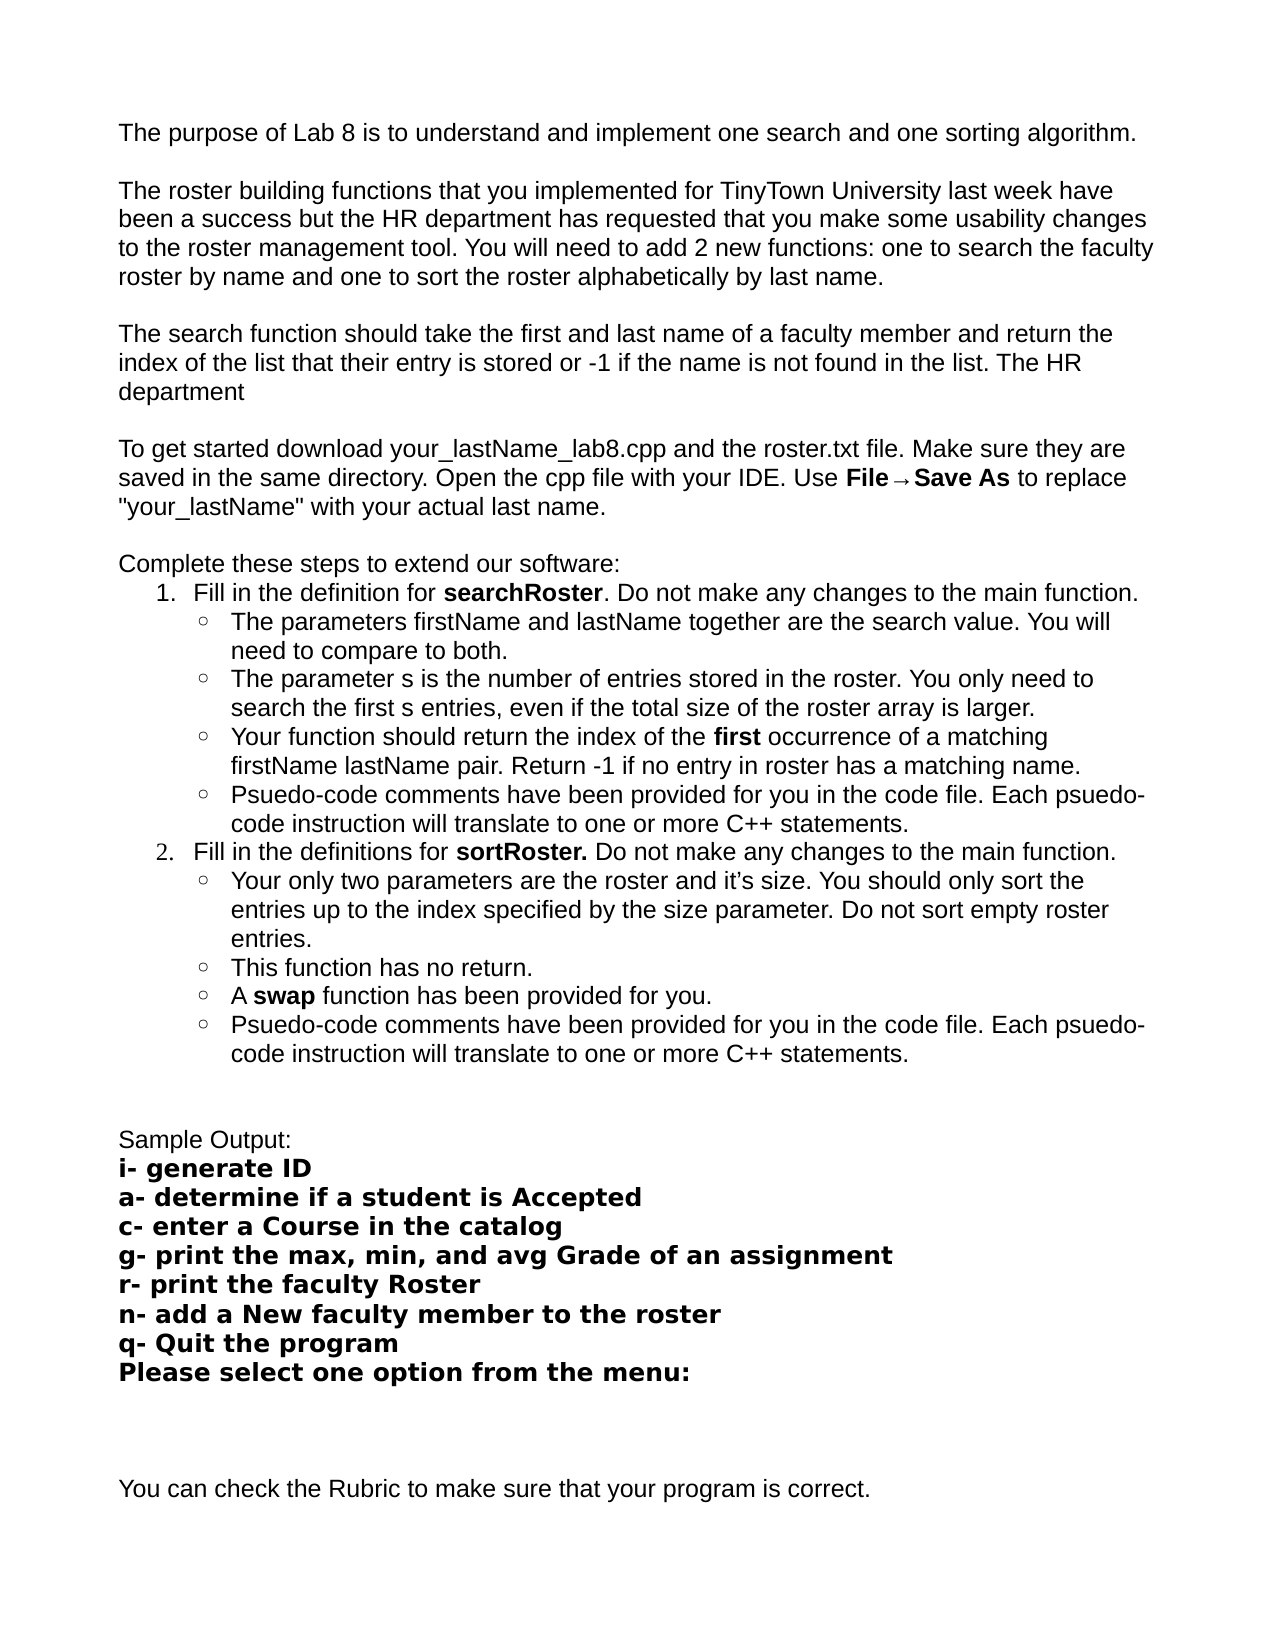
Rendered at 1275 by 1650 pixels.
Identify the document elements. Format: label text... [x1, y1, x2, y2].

text To get started download your_lastName_lab8.cpp and the roster.txt file. Make sure they are saved in the same directory. Open the cpp file with your IDE. Use File→Save As to replace "your_lastName" with your actual last name. [118, 434, 1157, 521]
list This function has no return. [193, 952, 1157, 981]
list Fill in the definitions for sortRoster. Do not make any changes to the main function. [156, 837, 1157, 866]
text The purpose of Lab 8 is to understand and implement one search and one sorting algorithm. [118, 118, 1157, 147]
text The roster building functions that you implemented for TinyTown University last week have been a success but the HR department has requested that you make some usability changes to the roster management tool. You will need to add 2 new functions: one to search the faculty roster by name and one to sort the roster alphabetically by last name. [118, 176, 1157, 291]
list The parameters firstName and lastName together are the search value. You will need to compare to both. [193, 607, 1157, 664]
text Please select one option from the menu: [118, 1358, 1157, 1387]
list Fill in the definition for searchRoster. Do not make any changes to the main function. [156, 578, 1157, 607]
text g- print the max, min, and avg Grade of an assignment [118, 1242, 1157, 1271]
list Psuedo-code comments have been provided for you in the code file. Each psuedo-code instruction will translate to one or more C++ statements. [193, 1010, 1157, 1068]
list Your only two parameters are the roster and it’s size. You should only sort the entries up to the index specified by the size parameter. Do not sort empty roster entries. [193, 866, 1157, 952]
text r- print the faculty Roster [118, 1271, 1157, 1300]
text Sample Output: [118, 1125, 1157, 1154]
list The parameter s is the number of entries stored in the roster. You only need to search the first s entries, even if the total size of the roster array is larger. [193, 664, 1157, 722]
text Complete these steps to extend our software: [118, 549, 1157, 578]
text The search function should take the first and last name of a faculty member and return the index of the list that their entry is stored or -1 if the name is not found in the list. The HR department [118, 319, 1157, 406]
list A swap function has been provided for you. [193, 981, 1157, 1010]
list Your function should return the index of the first occurrence of a matching firstName lastName pair. Return -1 if no entry in roster has a matching name. [193, 722, 1157, 780]
text n- add a New faculty member to the roster [118, 1300, 1157, 1329]
text c- enter a Course in the catalog [118, 1212, 1157, 1242]
text i- generate ID [118, 1154, 1157, 1183]
text q- Quit the program [118, 1329, 1157, 1358]
text a- determine if a student is Accepted [118, 1183, 1157, 1212]
text You can check the Rubric to make sure that your program is correct. [118, 1474, 1157, 1503]
list Psuedo-code comments have been provided for you in the code file. Each psuedo-code instruction will translate to one or more C++ statements. [193, 780, 1157, 837]
